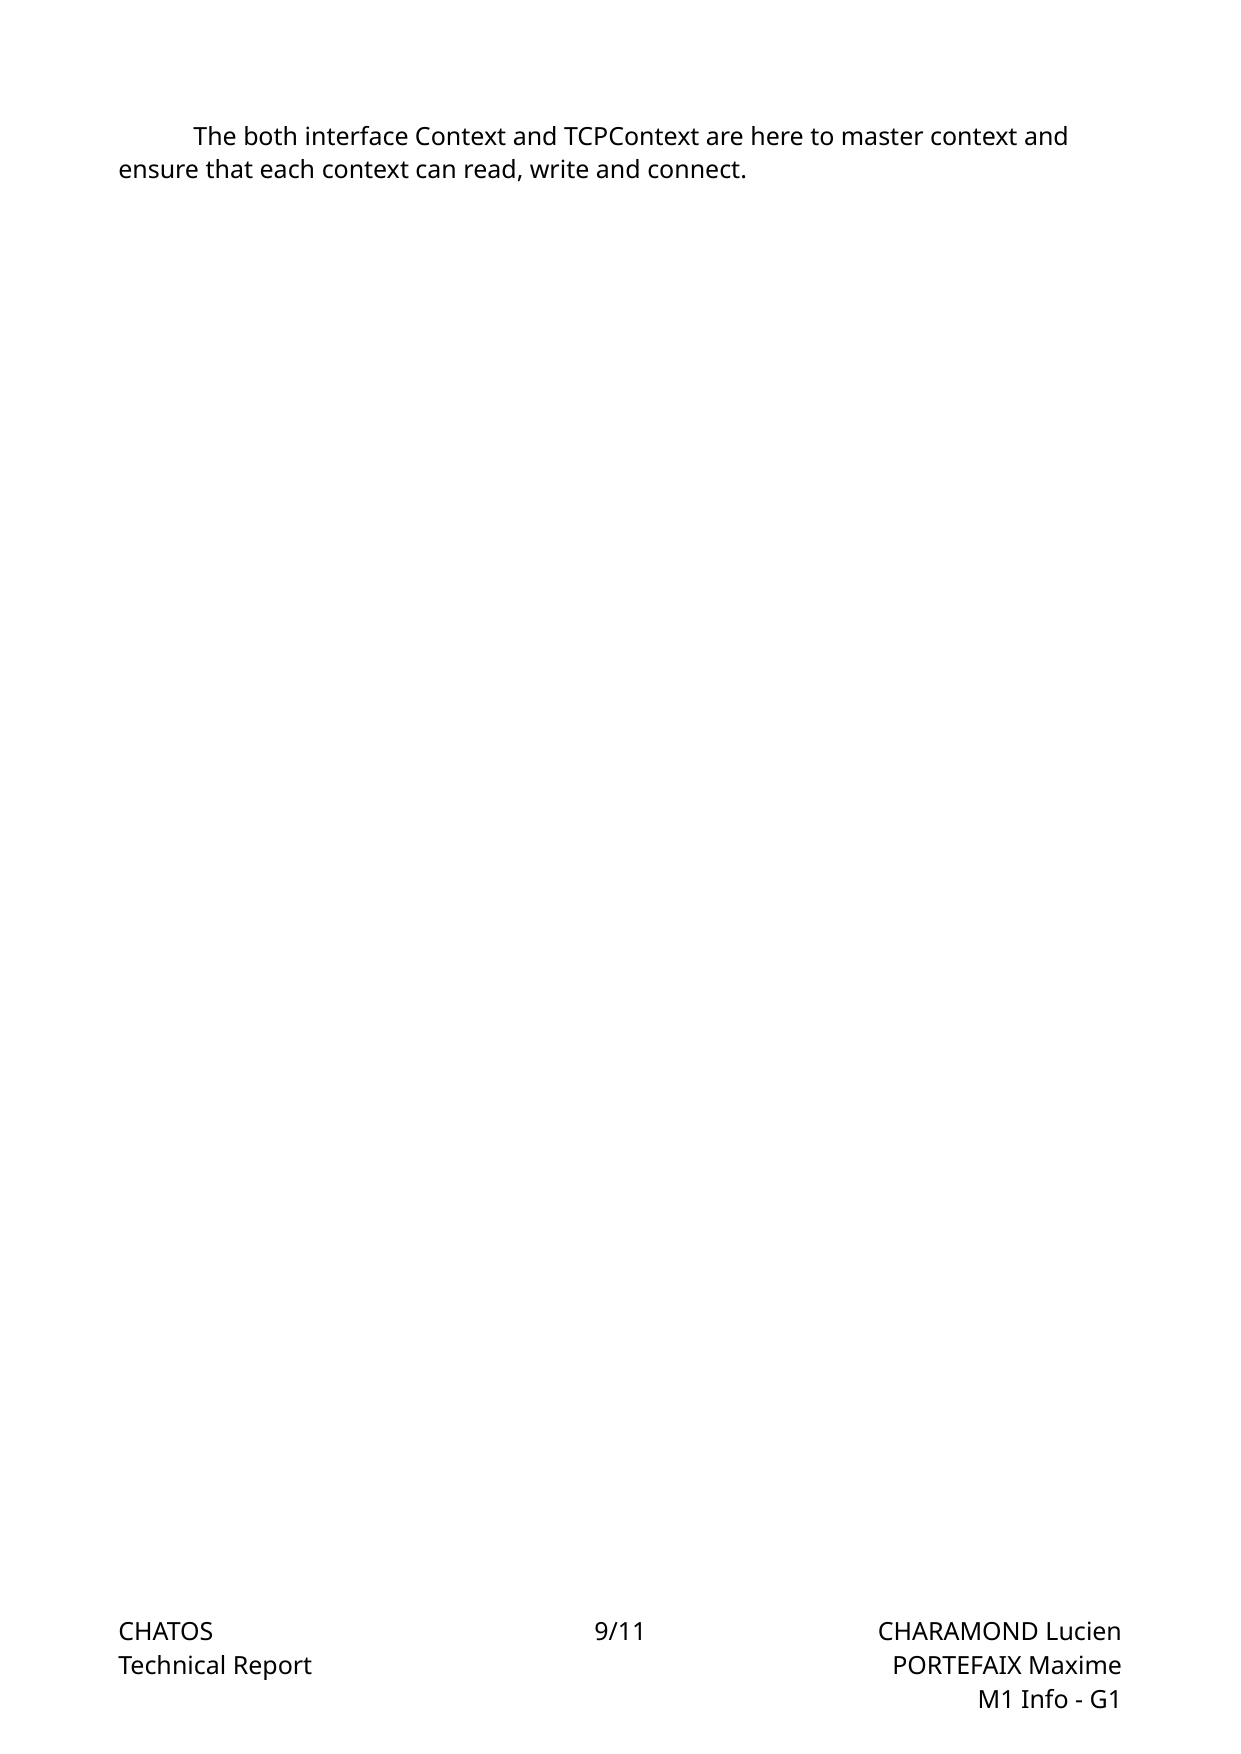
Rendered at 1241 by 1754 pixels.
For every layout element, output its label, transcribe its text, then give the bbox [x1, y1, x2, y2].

text The both interface Context and TCPContext are here to master context and ensure that each context can read, write and connect. [118, 118, 1122, 186]
